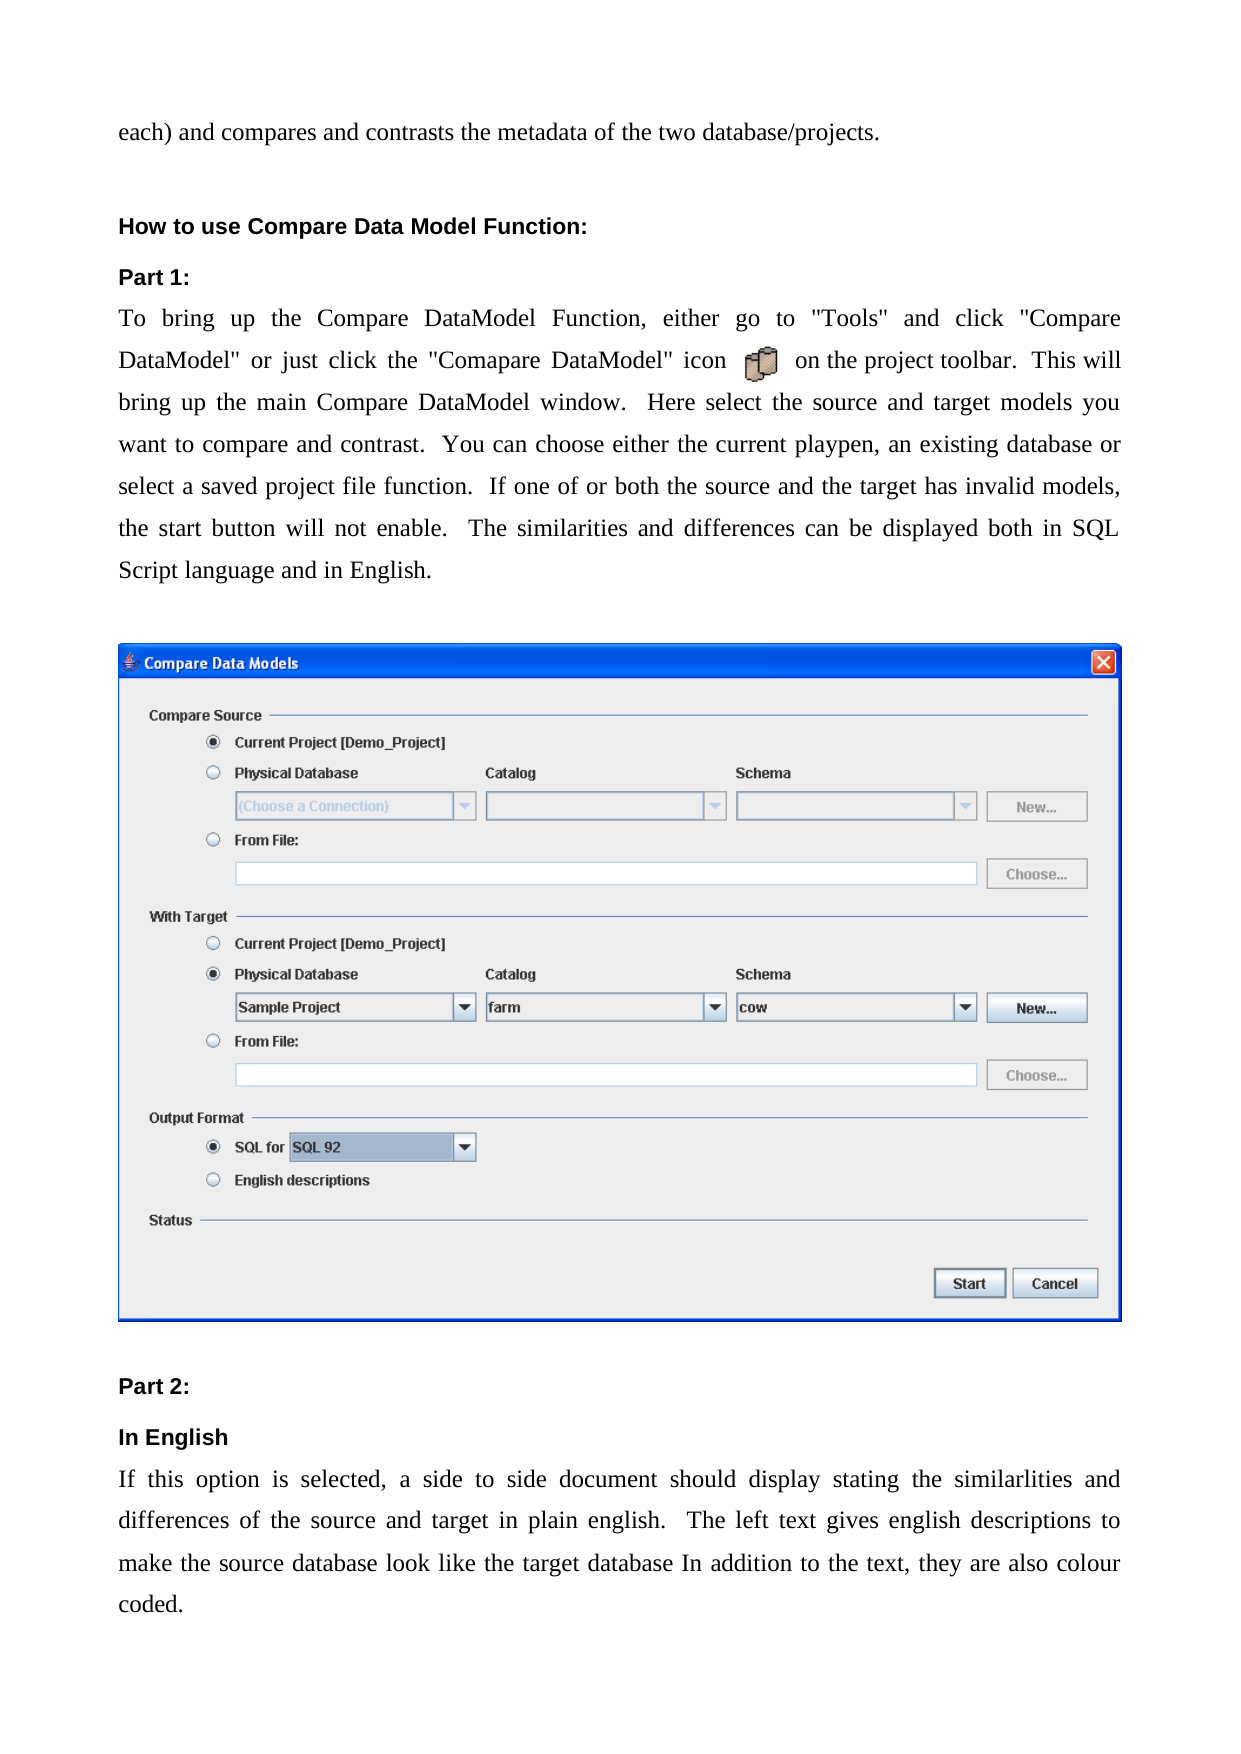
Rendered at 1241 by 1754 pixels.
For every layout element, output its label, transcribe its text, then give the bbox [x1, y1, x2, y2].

subtitle Part 1: [118, 264, 1122, 290]
picture [118, 643, 1122, 1322]
subtitle In English [118, 1424, 1122, 1451]
picture [742, 346, 780, 384]
text To bring up the Compare DataModel Function, either go to "Tools" and click "Compare DataModel" or just click the "Comapare DataModel" icon on the project toolbar. This will bring up the main Compare DataModel window. Here select the source and target models you want to compare and contrast. You can choose either the current playpen, an existing database or select a saved project file function. If one of or both the source and the target has invalid models, the start button will not enable. The similarities and differences can be displayed both in SQL Script language and in English. [118, 304, 1122, 584]
subtitle Part 2: [118, 1322, 1122, 1399]
text each) and compares and contrasts the metadata of the two database/projects. [118, 118, 1122, 146]
text If this option is selected, a side to side document should display stating the similarlities and differences of the source and target in plain english. The left text gives english descriptions to make the source database look like the target database In addition to the text, they are also colour coded. [118, 1464, 1122, 1618]
subtitle How to use Compare Data Model Function: [118, 213, 1122, 239]
